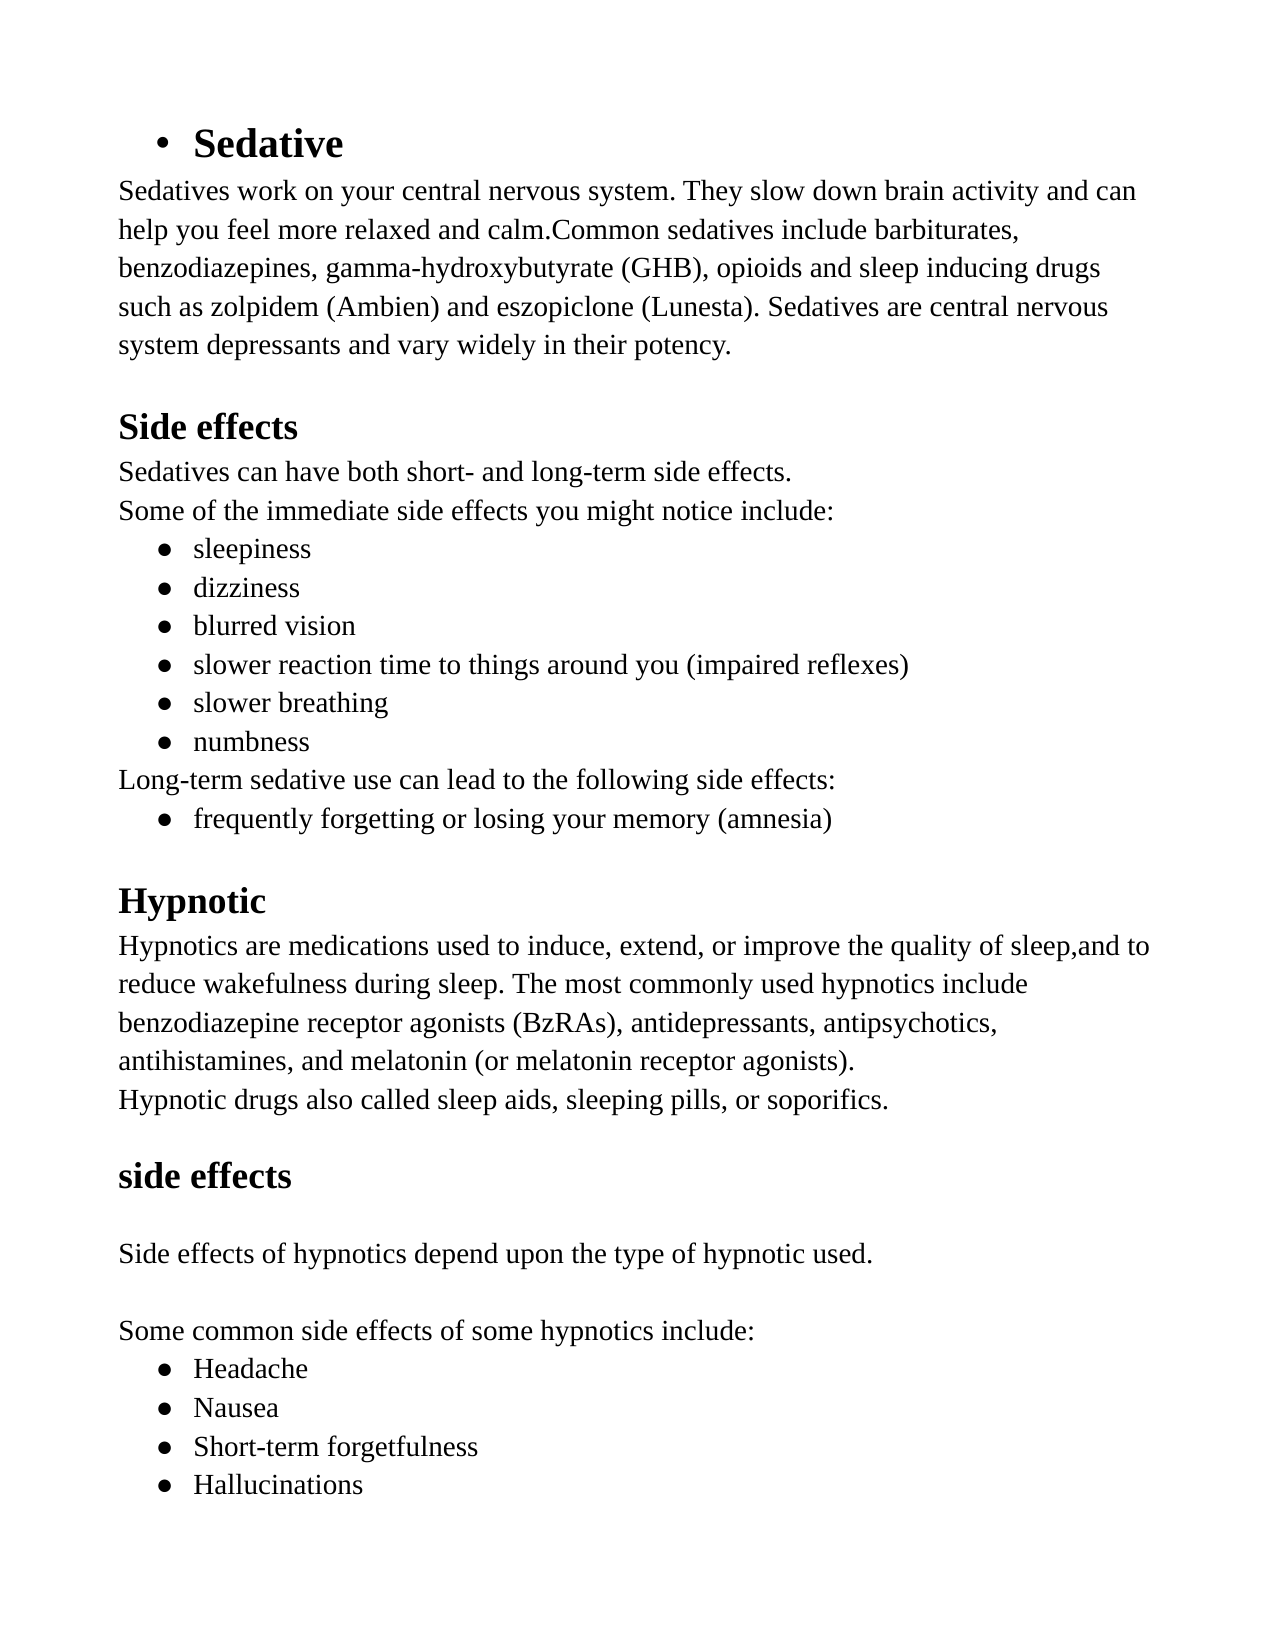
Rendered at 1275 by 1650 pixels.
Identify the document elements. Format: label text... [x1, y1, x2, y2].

list dizziness [156, 570, 1157, 603]
text Some common side effects of some hypnotics include: [118, 1313, 1157, 1347]
text Hypnotics are medications used to induce, extend, or improve the quality of sleep,and to reduce wakefulness during sleep. The most commonly used hypnotics include benzodiazepine receptor agonists (BzRAs), antidepressants, antipsychotics, antihistamines, and melatonin (or melatonin receptor agonists). [118, 928, 1157, 1077]
list Headache [156, 1352, 1157, 1385]
list sleepiness [156, 531, 1157, 565]
text Sedatives work on your central nervous system. They slow down brain activity and can help you feel more relaxed and calm.Common sedatives include barbiturates, benzodiazepines, gamma-hydroxybutyrate (GHB), opioids and sleep inducing drugs such as zolpidem (Ambien) and eszopiclone (Lunesta). Sedatives are central nervous system depressants and vary widely in their potency. [118, 173, 1157, 361]
list frequently forgetting or losing your memory (amnesia) [156, 801, 1157, 834]
list Nausea [156, 1390, 1157, 1424]
text Long-term sedative use can lead to the following side effects: [118, 762, 1157, 796]
list numbness [156, 724, 1157, 757]
text Side effects [118, 404, 1157, 448]
list blurred vision [156, 608, 1157, 642]
text Some of the immediate side effects you might notice include: [118, 493, 1157, 526]
list Short-term forgetfulness [156, 1429, 1157, 1462]
text Hypnotic drugs also called sleep aids, sleeping pills, or soporifics. [118, 1082, 1157, 1115]
text Side effects of hypnotics depend upon the type of hypnotic used. [118, 1236, 1157, 1269]
list Hallucinations [156, 1467, 1157, 1501]
list Sedative [156, 118, 1157, 166]
list slower breathing [156, 685, 1157, 719]
text side effects [118, 1153, 1157, 1197]
text Sedatives can have both short- and long-term side effects. [118, 454, 1157, 488]
list slower reaction time to things around you (impaired reflexes) [156, 647, 1157, 680]
text Hypnotic [118, 878, 1157, 921]
